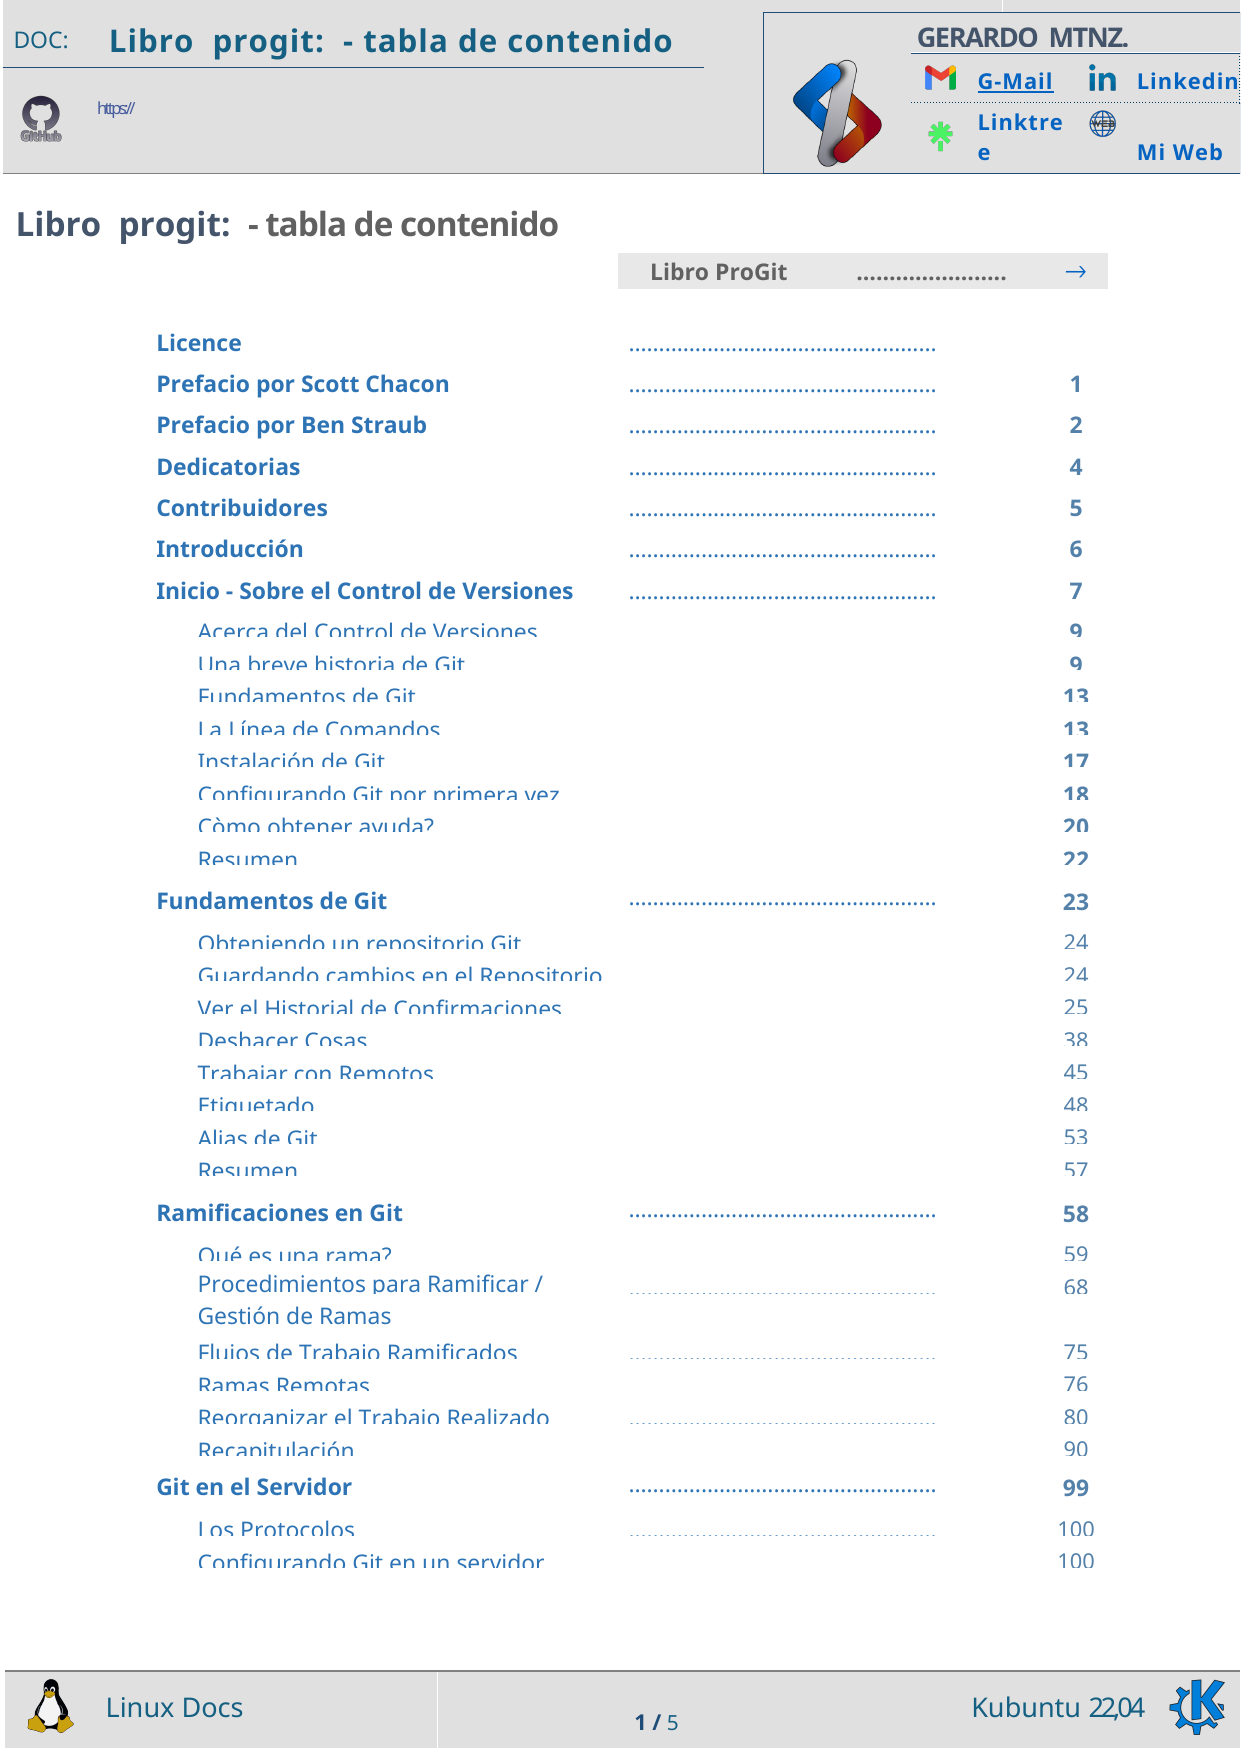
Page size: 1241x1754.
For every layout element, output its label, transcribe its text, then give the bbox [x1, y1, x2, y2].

table_cell 25 [1041, 987, 1111, 1019]
table_cell Ramificaciones en Git [144, 1182, 623, 1234]
table_header ………………….. [820, 253, 1043, 289]
picture [12, 91, 70, 146]
table_cell Resumen [144, 1149, 623, 1182]
table_cell 1 [1041, 362, 1111, 403]
table_cell 76 [1041, 1364, 1111, 1396]
table_cell …………………………………………… [623, 1019, 1041, 1052]
table_cell Guardando cambios en el Repositorio [144, 954, 623, 987]
table_header …………………………………………… [623, 321, 1041, 362]
table_cell 13 [1041, 675, 1111, 708]
table_cell 100 [1041, 1508, 1111, 1541]
table_cell …………………………………………… [623, 1508, 1041, 1541]
table_cell La Línea de Comandos [144, 708, 623, 740]
table_cell 75 [1041, 1331, 1111, 1364]
table_cell Configurando Git en un servidor [144, 1541, 623, 1573]
table_cell 48 [1041, 1084, 1111, 1117]
table_cell Los Protocolos [144, 1508, 623, 1541]
table_cell Obteniendo un repositorio Git [144, 922, 623, 954]
table_cell …………………………………………… [623, 643, 1041, 675]
table_cell 9 [1041, 610, 1111, 643]
table_cell Ramas Remotas [144, 1364, 623, 1396]
table_cell …………………………………………… [623, 1331, 1041, 1364]
table_cell Fundamentos de Git [144, 675, 623, 708]
table_cell Instalación de Git [144, 740, 623, 773]
table_cell Acerca del Control de Versiones [144, 610, 623, 643]
table_cell Deshacer Cosas [144, 1019, 623, 1052]
table_header 🡒 [1043, 253, 1108, 289]
table_cell …………………………………………… [623, 1084, 1041, 1117]
table_header [1041, 321, 1111, 362]
table_cell Qué es una rama? [144, 1234, 623, 1266]
table_cell …………………………………………… [623, 805, 1041, 838]
picture [924, 61, 957, 94]
table_cell …………………………………………… [623, 362, 1041, 403]
table_cell 80 [1041, 1396, 1111, 1429]
table_cell …………………………………………… [623, 1429, 1041, 1461]
table_cell …………………………………………… [623, 870, 1041, 922]
table_cell …………………………………………… [623, 922, 1041, 954]
table_cell Dedicatorias [144, 445, 623, 486]
table_cell [623, 1299, 1041, 1331]
table_cell 38 [1041, 1019, 1111, 1052]
table_cell Gestión de Ramas [144, 1299, 623, 1331]
table_cell Prefacio por Scott Chacon [144, 362, 623, 403]
table_cell …………………………………………… [623, 1117, 1041, 1149]
table_cell Ver el Historial de Confirmaciones [144, 987, 623, 1019]
table_cell 68 [1041, 1266, 1111, 1299]
table_cell 45 [1041, 1052, 1111, 1084]
table_cell 53 [1041, 1117, 1111, 1149]
table_cell Reorganizar el Trabajo Realizado [144, 1396, 623, 1429]
picture [1086, 61, 1119, 94]
table_cell 7 [1041, 569, 1111, 610]
table_cell 24 [1041, 954, 1111, 987]
table_cell 58 [1041, 1182, 1111, 1234]
picture [1167, 1677, 1227, 1737]
table_cell …………………………………………… [623, 1052, 1041, 1084]
table_cell 2 [1041, 404, 1111, 445]
table_cell …………………………………………… [623, 1149, 1041, 1182]
table_cell 24 [1041, 922, 1111, 954]
table_cell …………………………………………… [623, 569, 1041, 610]
table_cell Git en el Servidor [144, 1461, 623, 1508]
table_cell …………………………………………… [623, 486, 1041, 528]
table_cell 100 [1041, 1541, 1111, 1573]
table_cell 20 [1041, 805, 1111, 838]
table_cell …………………………………………… [623, 838, 1041, 870]
table_cell 5 [1041, 486, 1111, 528]
table_cell Alias de Git [144, 1117, 623, 1149]
table_cell …………………………………………… [623, 1182, 1041, 1234]
table_cell [1041, 1299, 1111, 1331]
table_cell Trabajar con Remotos [144, 1052, 623, 1084]
table_cell 9 [1041, 643, 1111, 675]
table_cell Etiquetado [144, 1084, 623, 1117]
table_cell …………………………………………… [623, 708, 1041, 740]
table_cell 57 [1041, 1149, 1111, 1182]
table_cell …………………………………………… [623, 1541, 1041, 1573]
picture [19, 1677, 80, 1737]
table_cell …………………………………………… [623, 675, 1041, 708]
table_cell …………………………………………… [623, 740, 1041, 773]
table_cell 6 [1041, 528, 1111, 569]
table_cell 23 [1041, 870, 1111, 922]
table_cell 99 [1041, 1461, 1111, 1508]
table_cell 90 [1041, 1429, 1111, 1461]
table_cell …………………………………………… [623, 610, 1041, 643]
table_cell Còmo obtener ayuda? [144, 805, 623, 838]
table_cell …………………………………………… [623, 1364, 1041, 1396]
picture [783, 53, 891, 167]
subtitle Libro progit: - tabla de contenido [15, 201, 1240, 246]
table_cell 17 [1041, 740, 1111, 773]
picture [925, 121, 956, 152]
table_cell Introducción [144, 528, 623, 569]
table_cell 4 [1041, 445, 1111, 486]
table_cell Resumen [144, 838, 623, 870]
table_cell …………………………………………… [623, 987, 1041, 1019]
table_cell …………………………………………… [623, 445, 1041, 486]
table_cell Inicio - Sobre el Control de Versiones [144, 569, 623, 610]
table_cell …………………………………………… [623, 528, 1041, 569]
table_cell Configurando Git por primera vez [144, 773, 623, 805]
table_cell 59 [1041, 1234, 1111, 1266]
table_cell …………………………………………… [623, 1396, 1041, 1429]
table_cell Contribuidores [144, 486, 623, 528]
table_cell …………………………………………… [623, 954, 1041, 987]
table_cell Fundamentos de Git [144, 870, 623, 922]
table_cell 13 [1041, 708, 1111, 740]
table_header Libro ProGit [618, 253, 820, 289]
table_cell …………………………………………… [623, 1461, 1041, 1508]
table_cell Una breve historia de Git [144, 643, 623, 675]
table_cell 18 [1041, 773, 1111, 805]
table_cell …………………………………………… [623, 773, 1041, 805]
table_cell …………………………………………… [623, 404, 1041, 445]
picture [1086, 107, 1119, 140]
table_cell Flujos de Trabajo Ramificados [144, 1331, 623, 1364]
table_cell …………………………………………… [623, 1266, 1041, 1299]
table_cell 22 [1041, 838, 1111, 870]
table_cell Recapitulación [144, 1429, 623, 1461]
table_header Licence [144, 321, 623, 362]
table_cell …………………………………………… [623, 1234, 1041, 1266]
table_cell Procedimientos para Ramificar / Fusionar [144, 1266, 623, 1299]
table_cell Prefacio por Ben Straub [144, 404, 623, 445]
